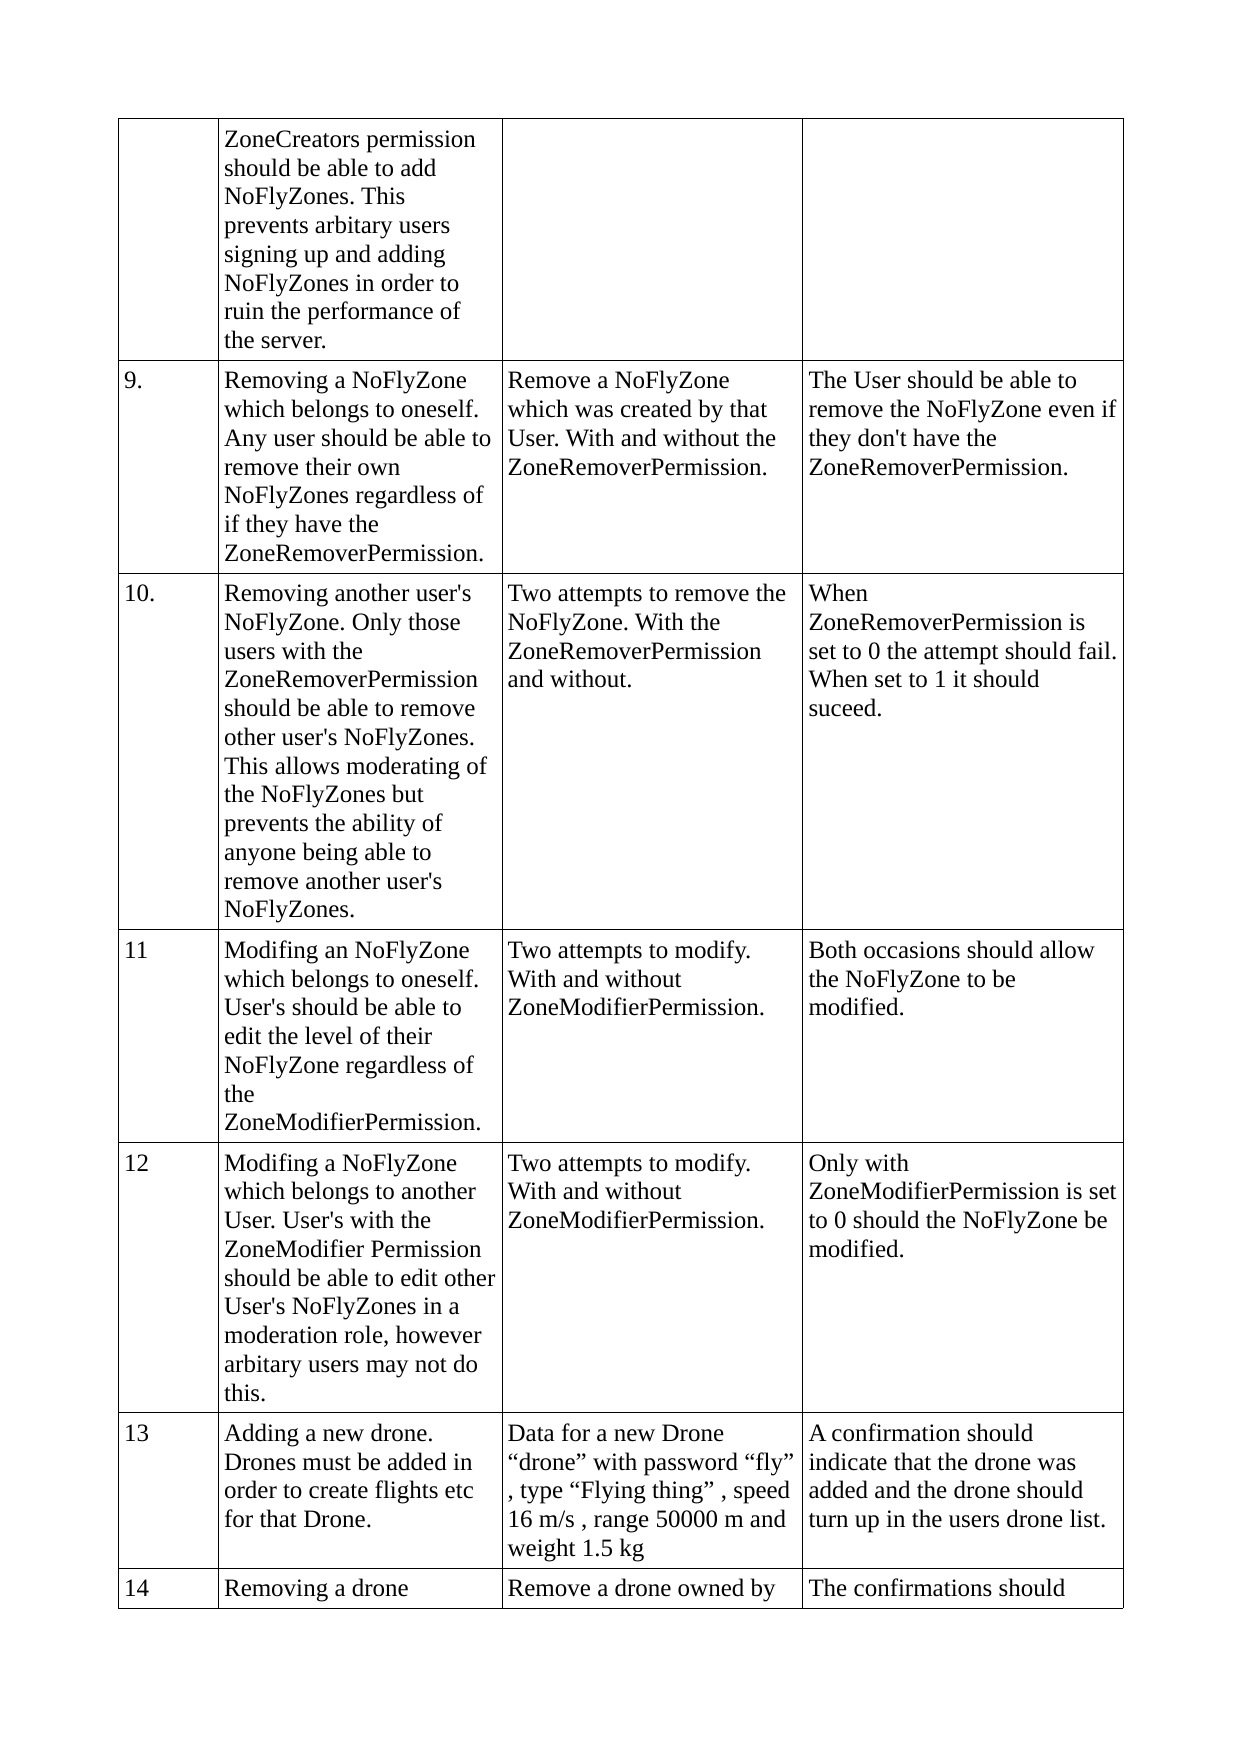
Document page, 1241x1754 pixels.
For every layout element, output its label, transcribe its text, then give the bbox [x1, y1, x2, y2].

table_cell ZoneCreators permission should be able to add NoFlyZones. This prevents arbitary users signing up and adding NoFlyZones in order to ruin the performance of the server. [219, 119, 502, 360]
table_cell Two attempts to modify. With and without ZoneModifierPermission. [503, 930, 802, 1142]
table_cell Both occasions should allow the NoFlyZone to be modified. [803, 930, 1123, 1142]
table_cell 11 [119, 930, 218, 1142]
table_cell [503, 119, 802, 360]
table_cell 12 [119, 1143, 218, 1412]
table_cell 14 [119, 1569, 218, 1608]
table_cell Remove a NoFlyZone which was created by that User. With and without the ZoneRemoverPermission. [503, 361, 802, 572]
table_cell Only with ZoneModifierPermission is set to 0 should the NoFlyZone be modified. [803, 1143, 1123, 1412]
table_cell Two attempts to modify. With and without ZoneModifierPermission. [503, 1143, 802, 1412]
table_cell 9. [119, 361, 218, 572]
table_cell 10. [119, 574, 218, 929]
table_cell Removing another user's NoFlyZone. Only those users with the ZoneRemoverPermission should be able to remove other user's NoFlyZones. This allows moderating of the NoFlyZones but prevents the ability of anyone being able to remove another user's NoFlyZones. [219, 574, 502, 929]
table_cell Two attempts to remove the NoFlyZone. With the ZoneRemoverPermission and without. [503, 574, 802, 929]
table_cell When ZoneRemoverPermission is set to 0 the attempt should fail. When set to 1 it should suceed. [803, 574, 1123, 929]
table_cell Adding a new drone. Drones must be added in order to create flights etc for that Drone. [219, 1413, 502, 1567]
table_cell Removing a NoFlyZone which belongs to oneself. Any user should be able to remove their own NoFlyZones regardless of if they have the ZoneRemoverPermission. [219, 361, 502, 572]
table_cell Remove a drone owned by [503, 1569, 802, 1608]
table_cell The confirmations should [803, 1569, 1123, 1608]
table_cell 13 [119, 1413, 218, 1567]
table_cell A confirmation should indicate that the drone was added and the drone should turn up in the users drone list. [803, 1413, 1123, 1567]
table_cell Modifing a NoFlyZone which belongs to another User. User's with the ZoneModifier Permission should be able to edit other User's NoFlyZones in a moderation role, however arbitary users may not do this. [219, 1143, 502, 1412]
table_cell Removing a drone [219, 1569, 502, 1608]
table_cell Data for a new Drone “drone” with password “fly” , type “Flying thing” , speed 16 m/s , range 50000 m and weight 1.5 kg [503, 1413, 802, 1567]
table_cell [803, 119, 1123, 360]
table_cell [119, 119, 218, 360]
table_cell Modifing an NoFlyZone which belongs to oneself. User's should be able to edit the level of their NoFlyZone regardless of the ZoneModifierPermission. [219, 930, 502, 1142]
table_cell The User should be able to remove the NoFlyZone even if they don't have the ZoneRemoverPermission. [803, 361, 1123, 572]
